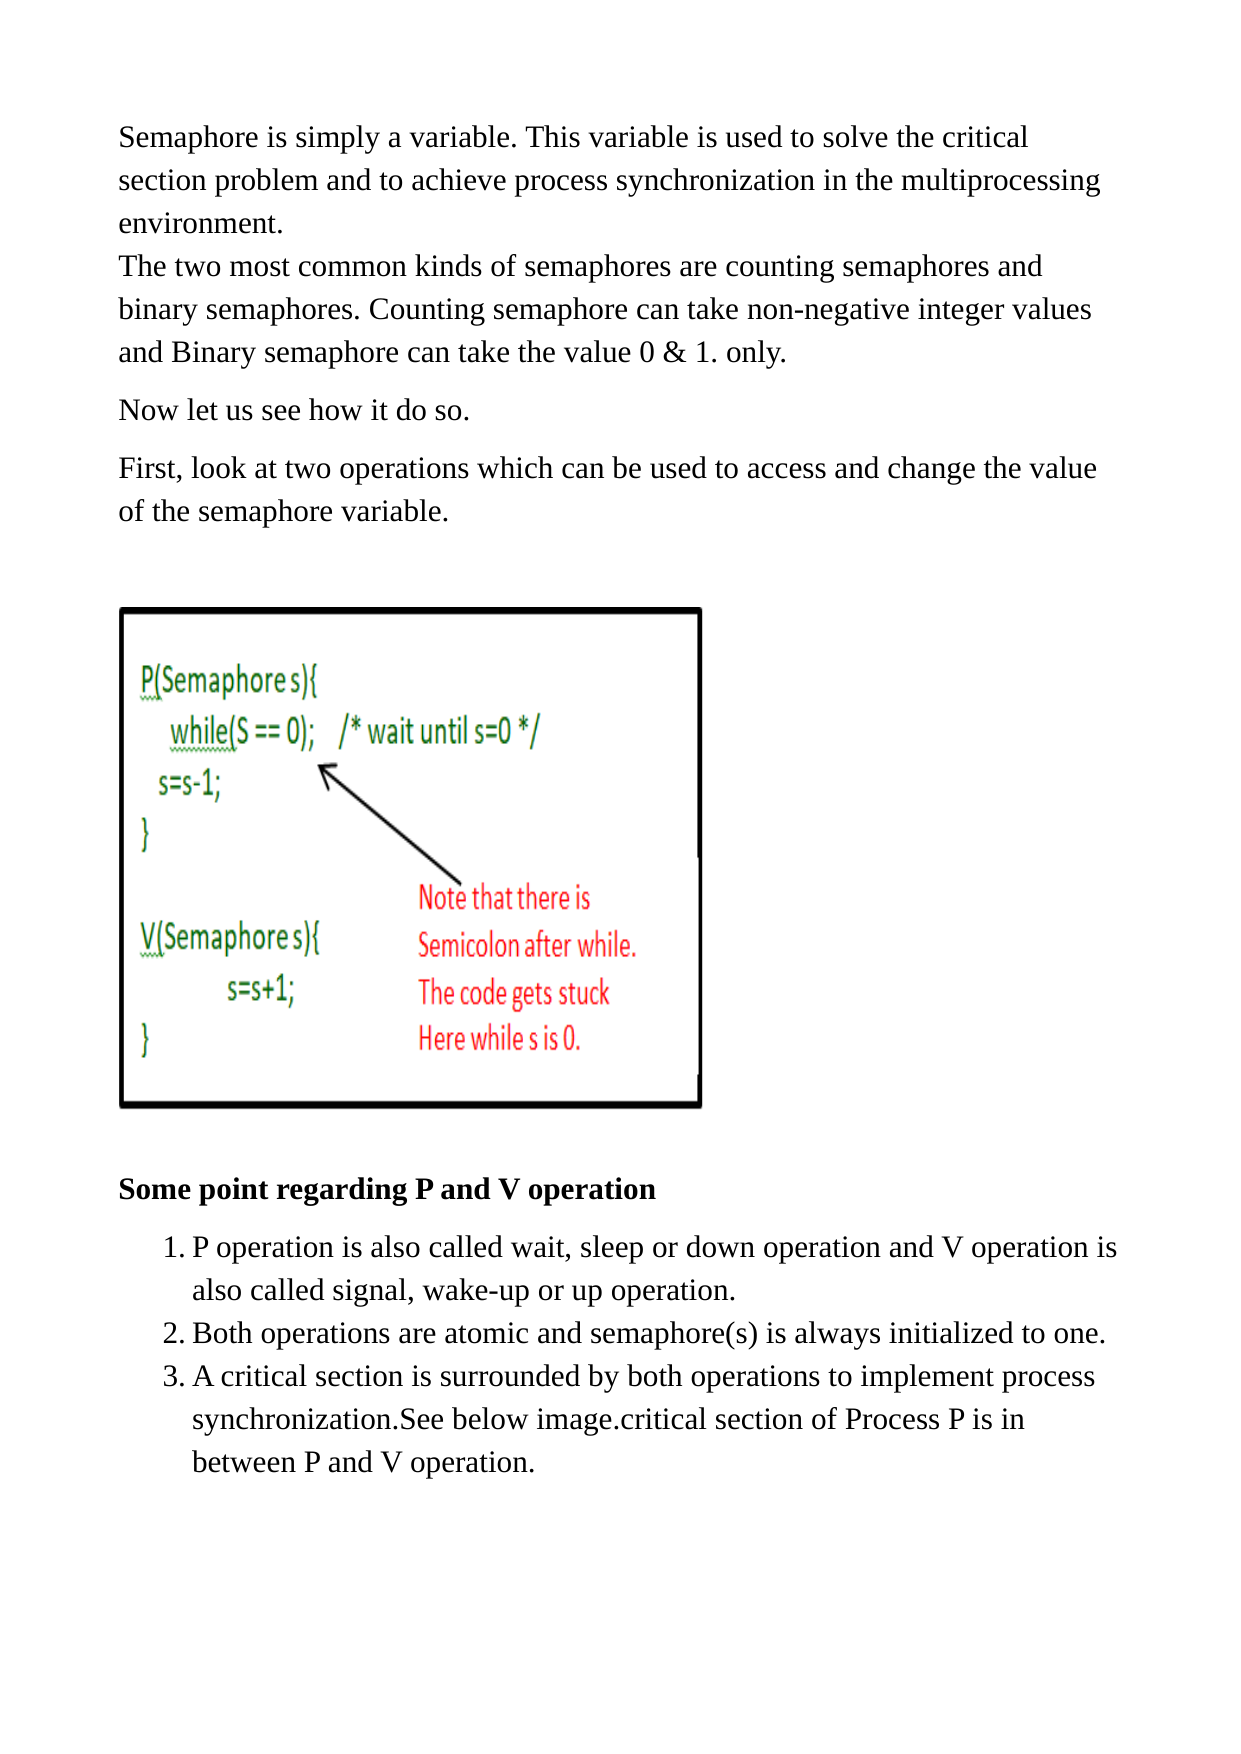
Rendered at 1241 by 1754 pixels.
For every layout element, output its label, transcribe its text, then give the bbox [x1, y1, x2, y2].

text Now let us see how it do so. [118, 391, 1122, 427]
text First, look at two operations which can be used to access and change the value of the semaphore variable. [118, 449, 1122, 528]
text Some point regarding P and V operation [118, 1170, 1122, 1206]
picture [118, 607, 707, 1113]
list Both operations are atomic and semaphore(s) is always initialized to one. [162, 1314, 1122, 1350]
list A critical section is surrounded by both operations to implement process synchronization.See below image.critical section of Process P is in between P and V operation. [162, 1357, 1122, 1479]
list P operation is also called wait, sleep or down operation and V operation is also called signal, wake-up or up operation. [162, 1228, 1122, 1307]
text Semaphore is simply a variable. This variable is used to solve the critical section problem and to achieve process synchronization in the multiprocessing environment. The two most common kinds of semaphores are counting semaphores and binary semaphores. Counting semaphore can take non-negative integer values and Binary semaphore can take the value 0 & 1. only. [118, 118, 1122, 370]
